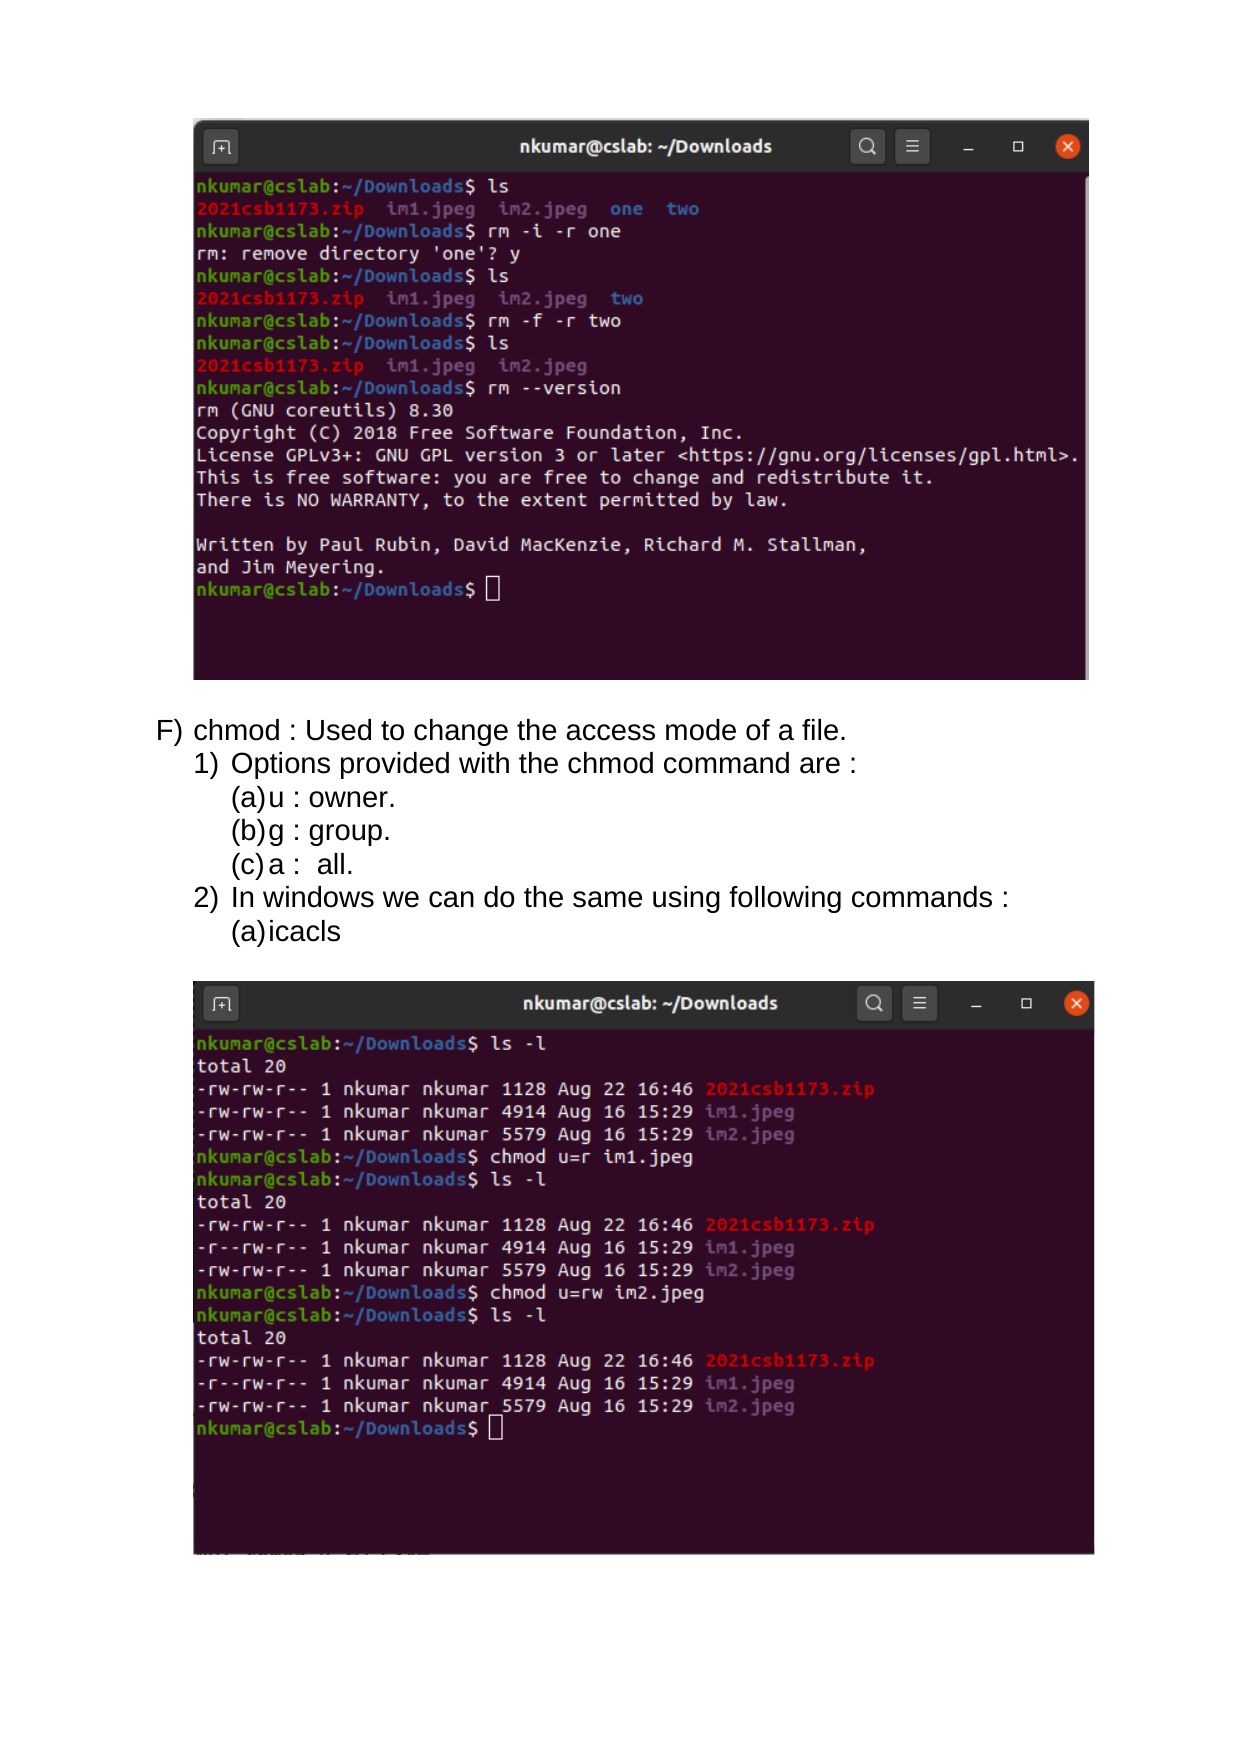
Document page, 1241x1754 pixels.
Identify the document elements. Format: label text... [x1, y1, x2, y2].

list u : owner. [231, 780, 1122, 813]
list In windows we can do the same using following commands : [193, 881, 1122, 914]
list chmod : Used to change the access mode of a file. [156, 713, 1122, 746]
picture [250, 981, 920, 1555]
list a : all. [231, 847, 1122, 881]
list g : group. [231, 813, 1122, 847]
list Options provided with the chmod command are : [193, 746, 1122, 780]
list icacls [231, 914, 1122, 948]
picture [251, 118, 918, 680]
